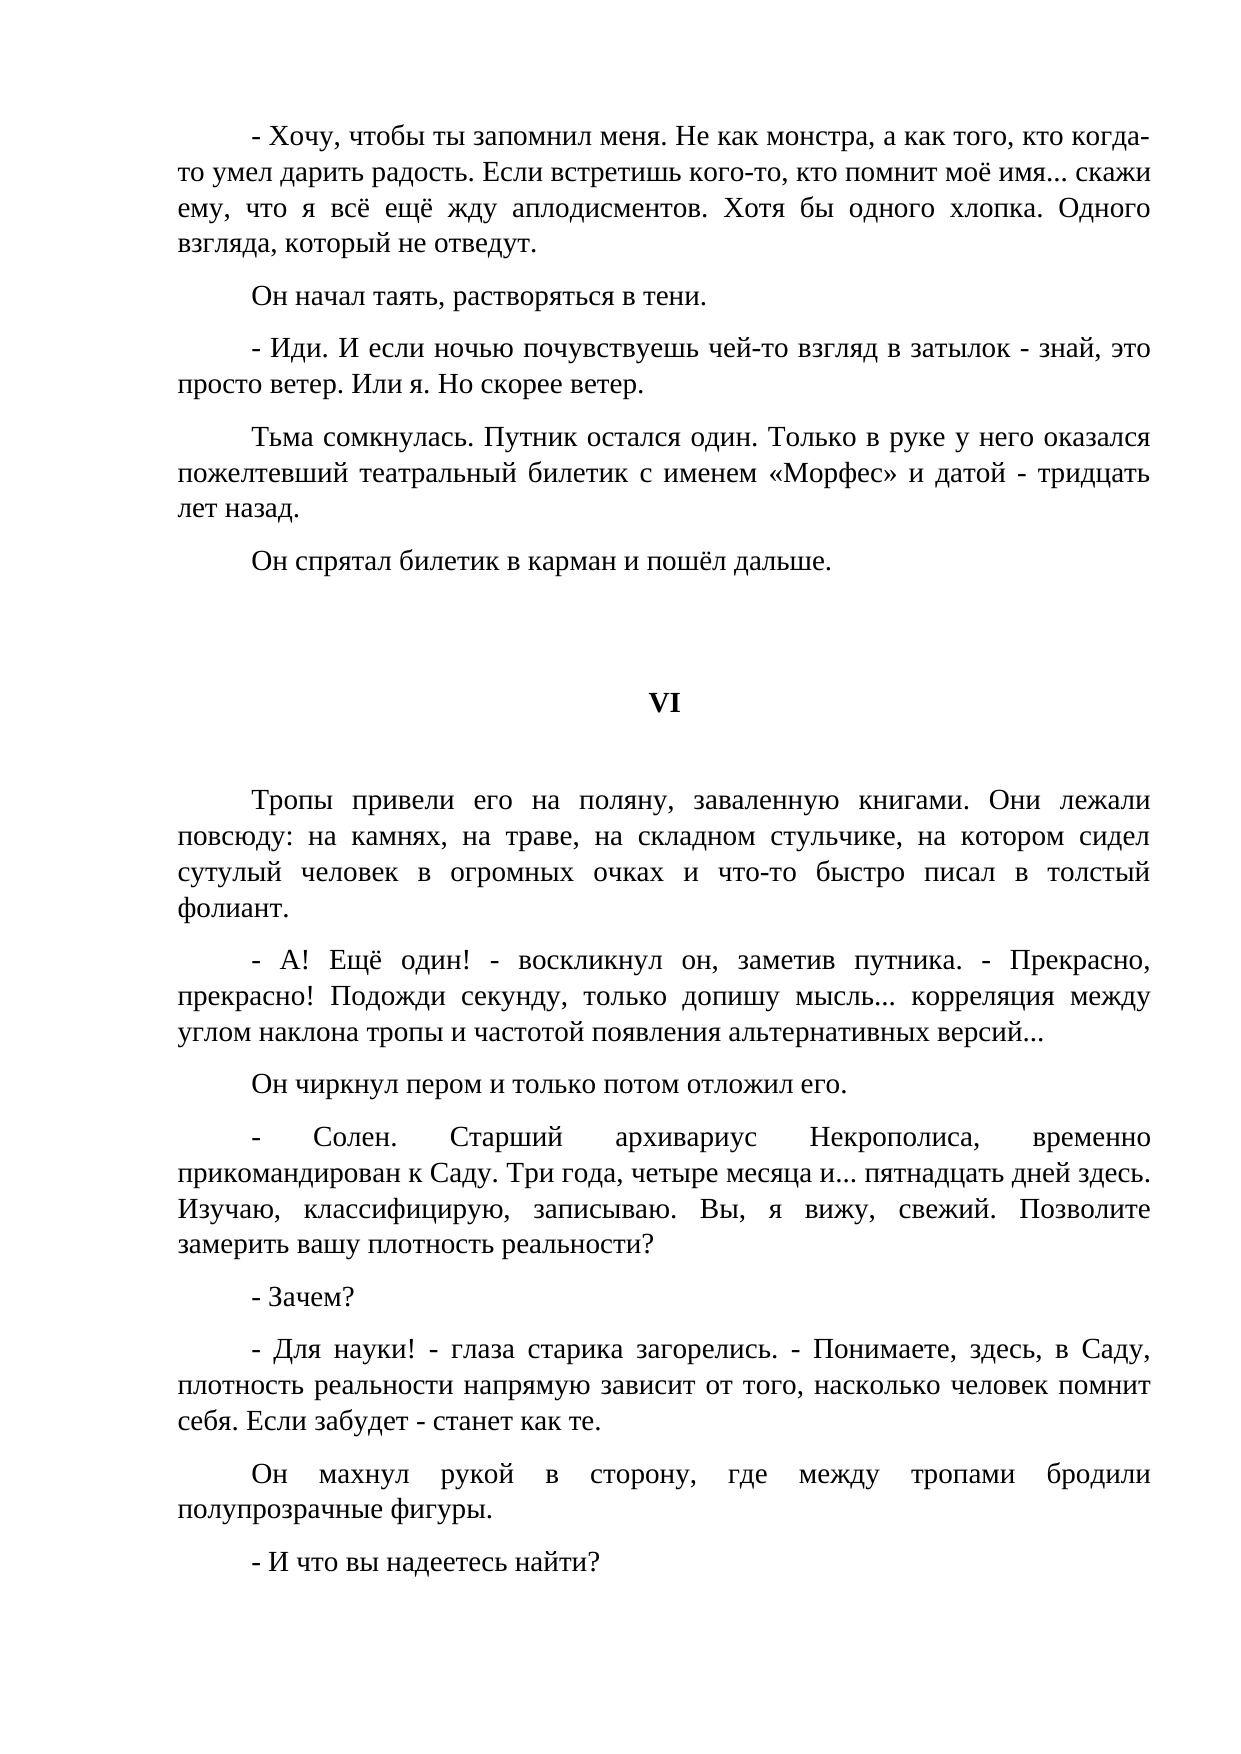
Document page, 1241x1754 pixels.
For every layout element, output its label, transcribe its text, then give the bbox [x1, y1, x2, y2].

text VI [177, 685, 1152, 719]
text - Солен. Старший архивариус Некрополиса, временно прикомандирован к Саду. Три года, четыре месяца и... пятнадцать дней здесь. Изучаю, классифицирую, записываю. Вы, я вижу, свежий. Позволите замерить вашу плотность реальности? [177, 1119, 1152, 1260]
text Он махнул рукой в сторону, где между тропами бродили полупрозрачные фигуры. [177, 1456, 1152, 1525]
text Он начал таять, растворяться в тени. [177, 278, 1152, 312]
text Он чиркнул пером и только потом отложил его. [177, 1067, 1152, 1100]
text - И что вы надеетесь найти? [177, 1544, 1152, 1578]
text - Для науки! - глаза старика загорелись. - Понимаете, здесь, в Саду, плотность реальности напрямую зависит от того, насколько человек помнит себя. Если забудет - станет как те. [177, 1332, 1152, 1437]
text - Хочу, чтобы ты запомнил меня. Не как монстра, а как того, кто когда-то умел дарить радость. Если встретишь кого-то, кто помнит моё имя... скажи ему, что я всё ещё жду аплодисментов. Хотя бы одного хлопка. Одного взгляда, который не отведут. [177, 118, 1152, 259]
text - Зачем? [177, 1279, 1152, 1313]
text Тьма сомкнулась. Путник остался один. Только в руке у него оказался пожелтевший театральный билетик с именем «Морфес» и датой - тридцать лет назад. [177, 419, 1152, 524]
text Он спрятал билетик в карман и пошёл дальше. [177, 543, 1152, 577]
text - А! Ещё один! - воскликнул он, заметив путника. - Прекрасно, прекрасно! Подожди секунду, только допишу мысль... корреляция между углом наклона тропы и частотой появления альтернативных версий... [177, 942, 1152, 1048]
text - Иди. И если ночью почувствуешь чей-то взгляд в затылок - знай, это просто ветер. Или я. Но скорее ветер. [177, 331, 1152, 400]
text Тропы привели его на поляну, заваленную книгами. Они лежали повсюду: на камнях, на траве, на складном стульчике, на котором сидел сутулый человек в огромных очках и что-то быстро писал в толстый фолиант. [177, 782, 1152, 923]
